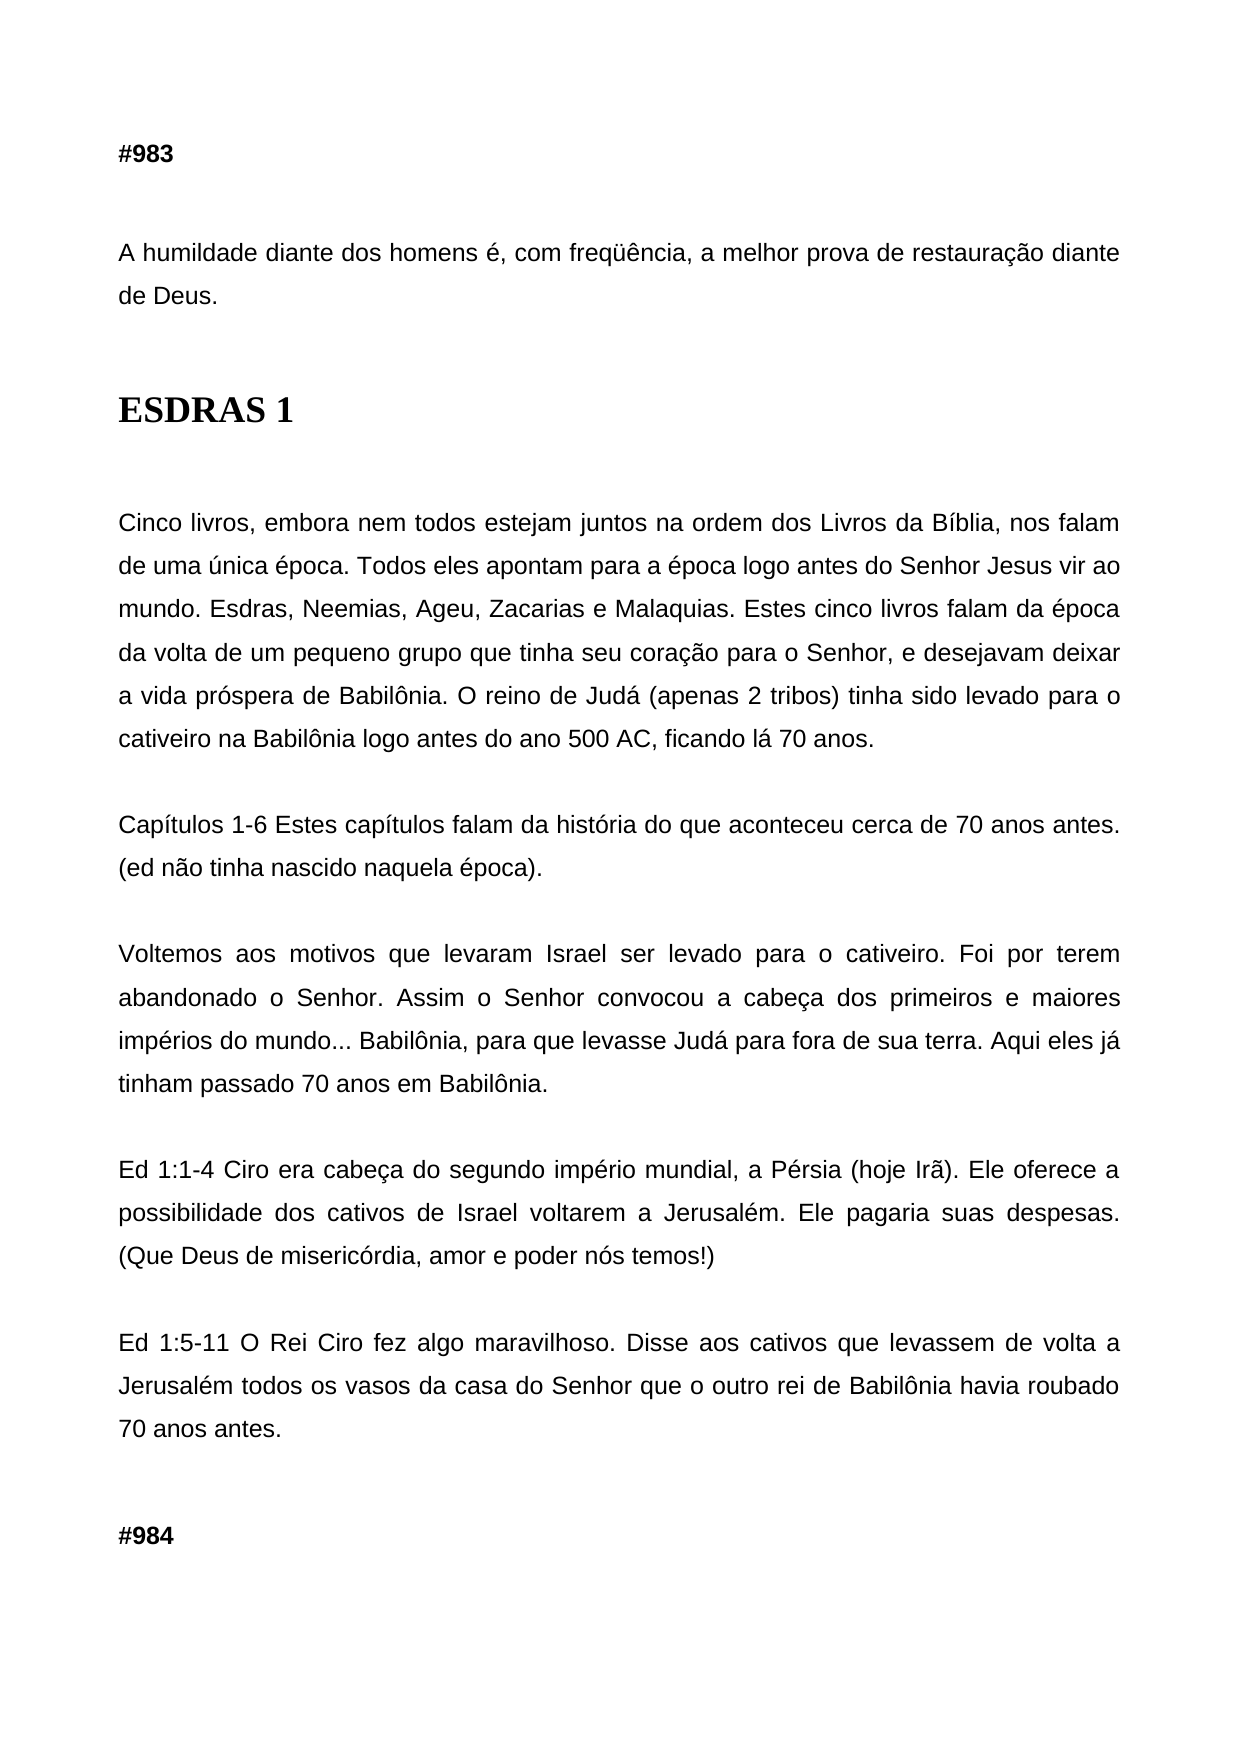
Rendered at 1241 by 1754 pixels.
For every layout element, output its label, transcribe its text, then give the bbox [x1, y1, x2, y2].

text Cinco livros, embora nem todos estejam juntos na ordem dos Livros da Bíblia, nos falam de uma única época. Todos eles apontam para a época logo antes do Senhor Jesus vir ao mundo. Esdras, Neemias, Ageu, Zacarias e Malaquias. Estes cinco livros falam da época da volta de um pequeno grupo que tinha seu coração para o Senhor, e desejavam deixar a vida próspera de Babilônia. O reino de Judá (apenas 2 tribos) tinha sido levado para o cativeiro na Babilônia logo antes do ano 500 AC, ficando lá 70 anos. [118, 508, 1122, 753]
subtitle #983 [118, 139, 1122, 168]
text Capítulos 1-6 Estes capítulos falam da história do que aconteceu cerca de 70 anos antes. (ed não tinha nascido naquela época). [118, 810, 1122, 882]
subtitle ESDRAS 1 [118, 388, 1122, 431]
text Ed 1:1-4 Ciro era cabeça do segundo império mundial, a Pérsia (hoje Irã). Ele oferece a possibilidade dos cativos de Israel voltarem a Jerusalém. Ele pagaria suas despesas. (Que Deus de misericórdia, amor e poder nós temos!) [118, 1155, 1122, 1270]
text A humildade diante dos homens é, com freqüência, a melhor prova de restauração diante de Deus. [118, 238, 1122, 309]
text Voltemos aos motivos que levaram Israel ser levado para o cativeiro. Foi por terem abandonado o Senhor. Assim o Senhor convocou a cabeça dos primeiros e maiores impérios do mundo... Babilônia, para que levasse Judá para fora de sua terra. Aqui eles já tinham passado 70 anos em Babilônia. [118, 939, 1122, 1098]
subtitle #984 [118, 1521, 1122, 1550]
text Ed 1:5-11 O Rei Ciro fez algo maravilhoso. Disse aos cativos que levassem de volta a Jerusalém todos os vasos da casa do Senhor que o outro rei de Babilônia havia roubado 70 anos antes. [118, 1328, 1122, 1443]
